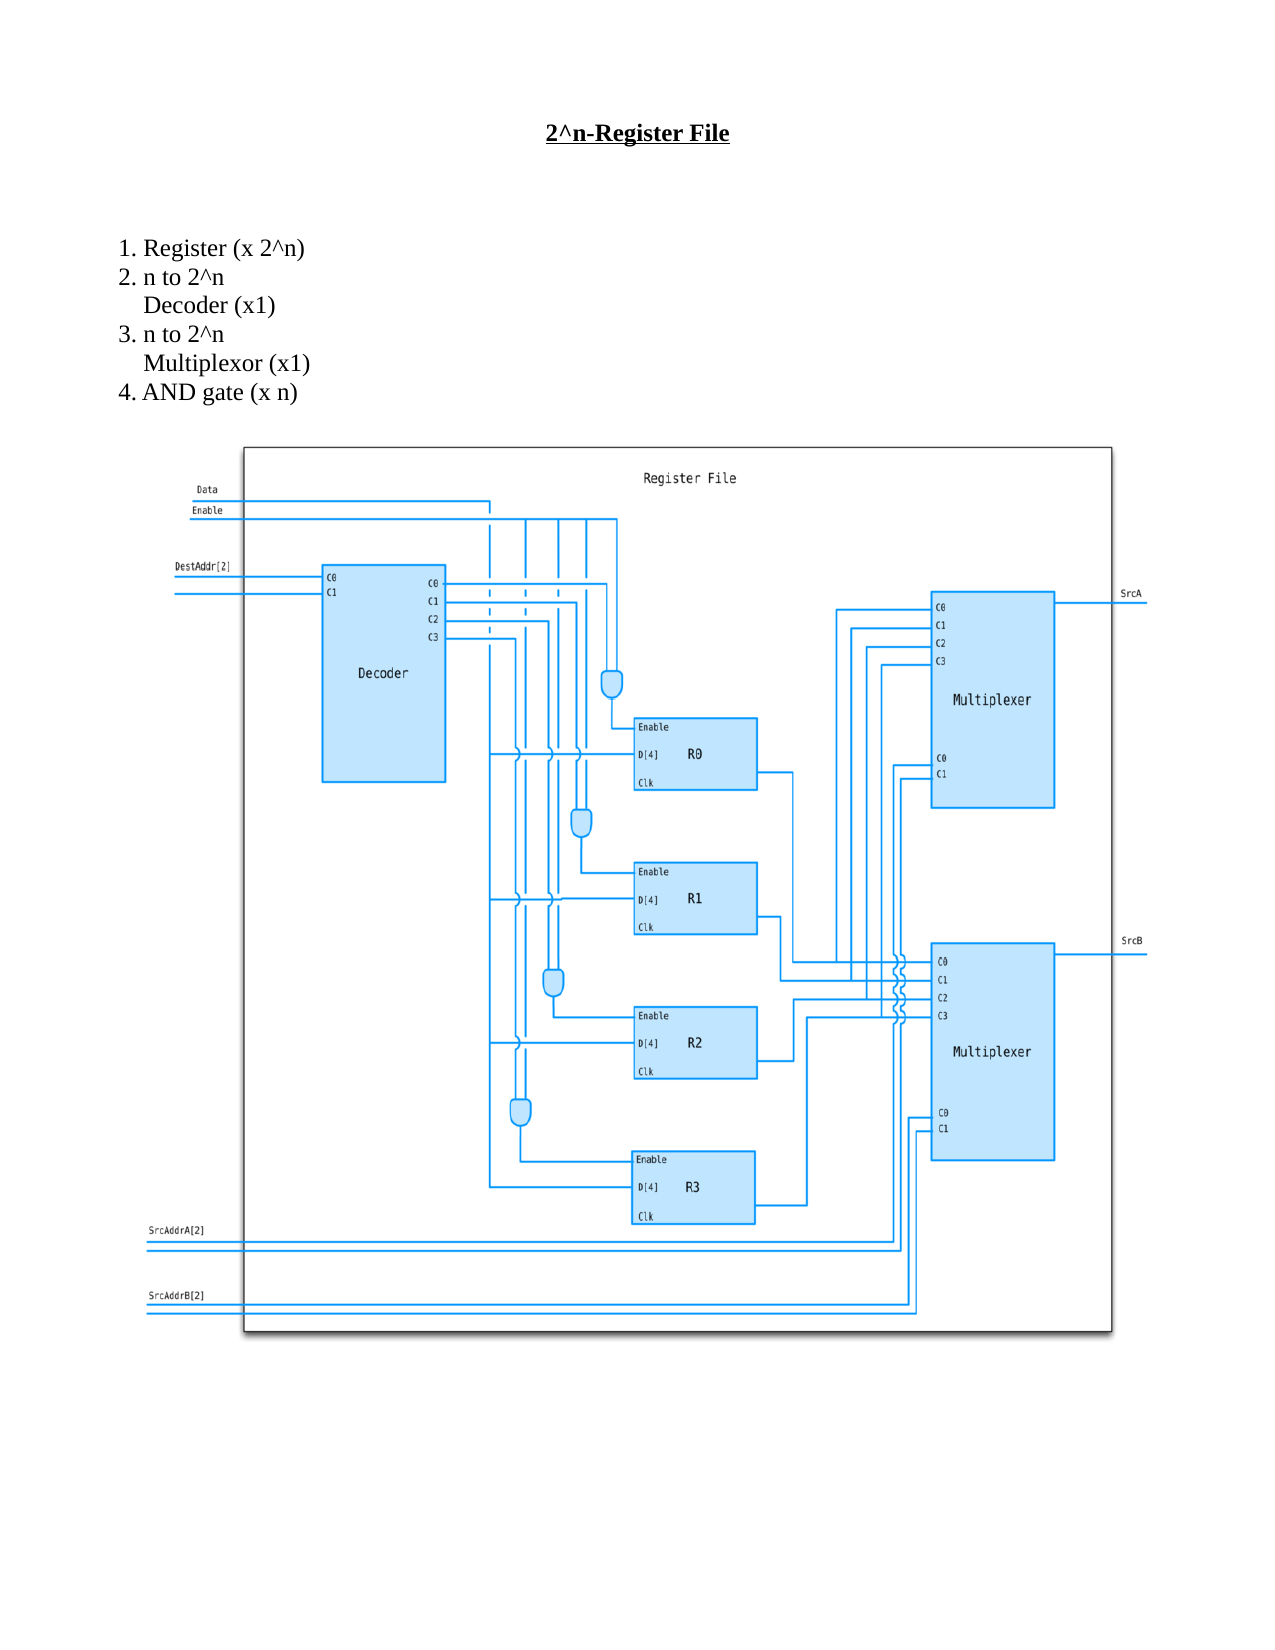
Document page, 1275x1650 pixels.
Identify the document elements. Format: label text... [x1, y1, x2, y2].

text 4. AND gate (x n) [118, 377, 1157, 406]
text 3. n to 2^n [118, 319, 1157, 348]
text 2^n-Register File [118, 118, 1157, 147]
picture [144, 441, 1148, 1347]
text 1. Register (x 2^n) [118, 233, 1157, 262]
text 2. n to 2^n [118, 262, 1157, 291]
text Decoder (x1) [118, 291, 1157, 319]
text Multiplexor (x1) [118, 348, 1157, 377]
